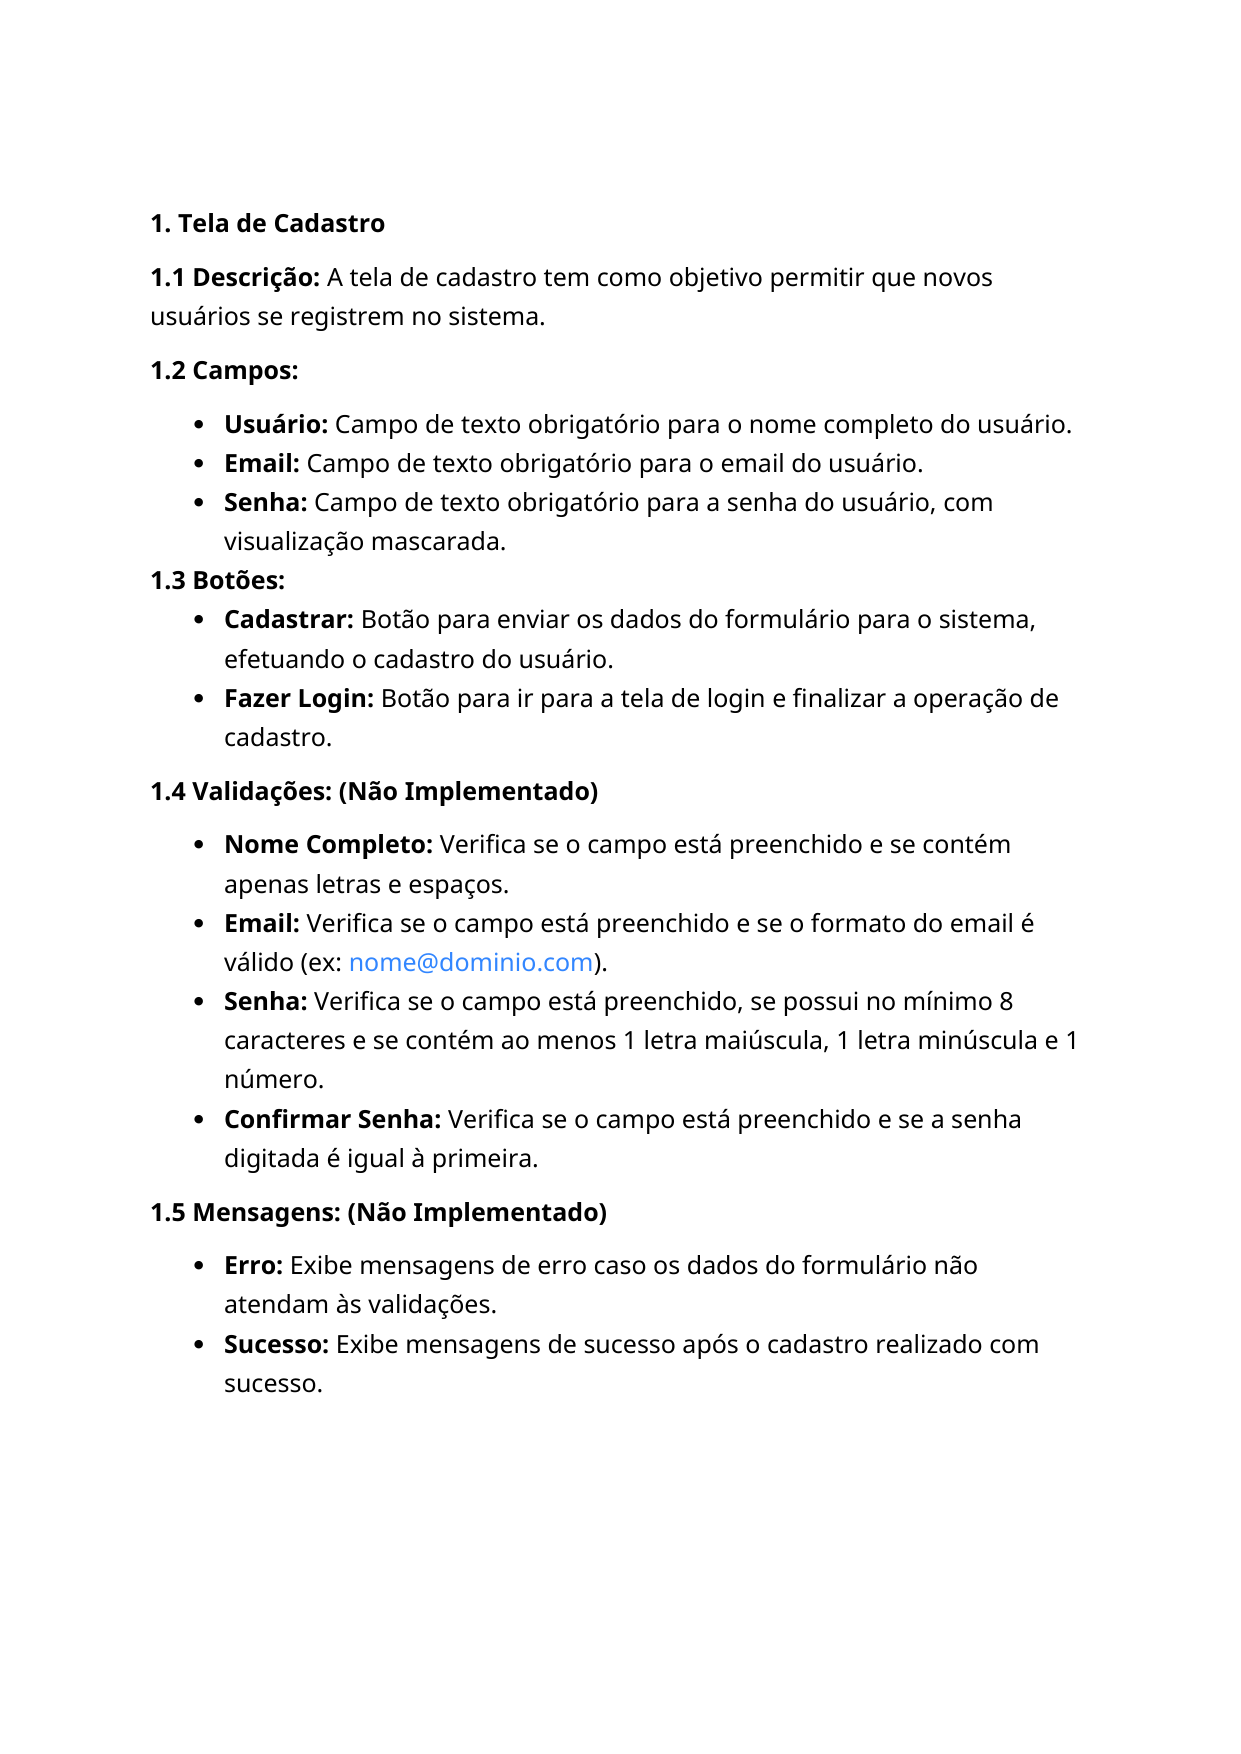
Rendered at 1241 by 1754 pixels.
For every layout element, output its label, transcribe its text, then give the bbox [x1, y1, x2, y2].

list Email: Campo de texto obrigatório para o email do usuário. [194, 445, 1090, 479]
list Usuário: Campo de texto obrigatório para o nome completo do usuário. [194, 406, 1090, 440]
list Senha: Verifica se o campo está preenchido, se possui no mínimo 8 caracteres e se contém ao menos 1 letra maiúscula, 1 letra minúscula e 1 número. [194, 984, 1090, 1096]
list Senha: Campo de texto obrigatório para a senha do usuário, com visualização mascarada. [194, 484, 1090, 558]
text 1.5 Mensagens: (Não Implementado) [150, 1194, 1090, 1228]
list Erro: Exibe mensagens de erro caso os dados do formulário não atendam às validações. [194, 1248, 1090, 1321]
text 1.1 Descrição: A tela de cadastro tem como objetivo permitir que novos usuários se registrem no sistema. [150, 259, 1090, 333]
list Fazer Login: Botão para ir para a tela de login e finalizar a operação de cadastro. [194, 680, 1090, 754]
text 1.2 Campos: [150, 352, 1090, 387]
text 1.4 Validações: (Não Implementado) [150, 773, 1090, 807]
list Nome Completo: Verifica se o campo está preenchido e se contém apenas letras e espaços. [194, 827, 1090, 900]
list Cadastrar: Botão para enviar os dados do formulário para o sistema, efetuando o cadastro do usuário. [194, 602, 1090, 675]
list Email: Verifica se o campo está preenchido e se o formato do email é válido (ex: nome@dominio.com). [194, 905, 1090, 979]
list Confirmar Senha: Verifica se o campo está preenchido e se a senha digitada é igual à primeira. [194, 1101, 1090, 1174]
text 1.3 Botões: [150, 563, 1090, 597]
text 1. Tela de Cadastro [150, 206, 1090, 240]
list Sucesso: Exibe mensagens de sucesso após o cadastro realizado com sucesso. [194, 1326, 1090, 1399]
